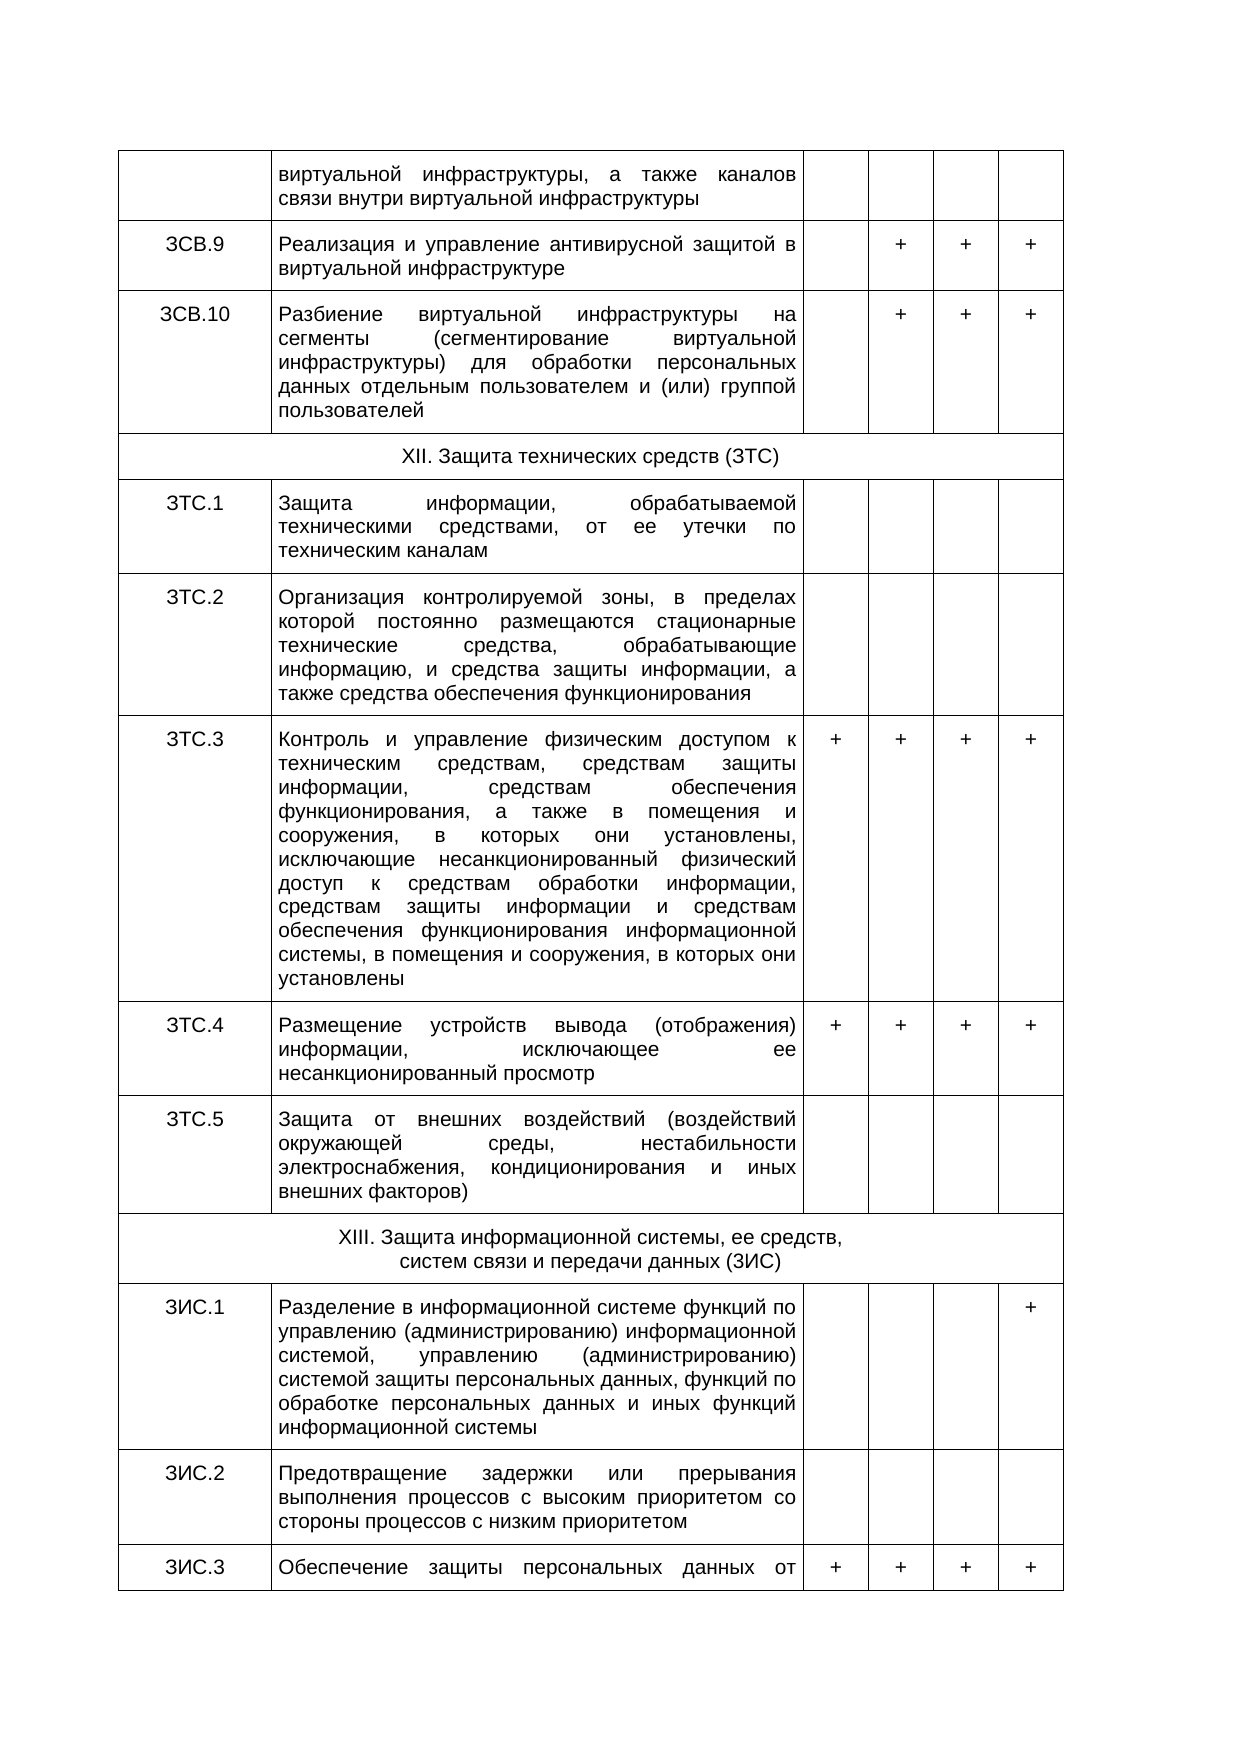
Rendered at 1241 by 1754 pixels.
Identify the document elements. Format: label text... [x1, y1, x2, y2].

table_cell [804, 221, 868, 290]
table_cell + [999, 291, 1063, 432]
table_cell + [999, 221, 1063, 290]
table_cell ЗСВ.9 [119, 221, 271, 290]
table_cell Разделение в информационной системе функций по управлению (администрированию) информационной системой, управлению (администрированию) системой защиты персональных данных, функций по обработке персональных данных и иных функций информационной системы [272, 1284, 803, 1449]
table_cell + [934, 291, 998, 432]
table_cell + [999, 1284, 1063, 1449]
table_cell Организация контролируемой зоны, в пределах которой постоянно размещаются стационарные технические средства, обрабатывающие информацию, и средства защиты информации, а также средства обеспечения функционирования [272, 574, 803, 715]
table_cell ЗИС.1 [119, 1284, 271, 1449]
table_cell [869, 151, 933, 220]
table_cell [934, 1284, 998, 1449]
table_cell Предотвращение задержки или прерывания выполнения процессов с высоким приоритетом со стороны процессов с низким приоритетом [272, 1450, 803, 1543]
table_cell + [869, 716, 933, 1001]
table_cell + [999, 1002, 1063, 1095]
table_cell ЗТС.4 [119, 1002, 271, 1095]
table_cell ЗТС.2 [119, 574, 271, 715]
table_cell + [804, 1002, 868, 1095]
table_cell + [934, 1545, 998, 1590]
table_cell Реализация и управление антивирусной защитой в виртуальной инфраструктуре [272, 221, 803, 290]
table_cell + [934, 716, 998, 1001]
table_cell [119, 151, 271, 220]
table_cell [804, 480, 868, 573]
table_cell + [869, 291, 933, 432]
table_cell ЗТС.5 [119, 1096, 271, 1213]
table_cell [934, 480, 998, 573]
table_cell [804, 574, 868, 715]
table_cell [999, 151, 1063, 220]
table_cell [934, 574, 998, 715]
table_cell ЗТС.3 [119, 716, 271, 1001]
table_cell + [934, 221, 998, 290]
table_cell Размещение устройств вывода (отображения) информации, исключающее ее несанкционированный просмотр [272, 1002, 803, 1095]
table_cell XII. Защита технических средств (ЗТС) [119, 434, 1063, 479]
table_cell ЗТС.1 [119, 480, 271, 573]
table_cell + [934, 1002, 998, 1095]
table_cell [804, 151, 868, 220]
table_cell [934, 151, 998, 220]
table_cell + [999, 1545, 1063, 1590]
table_cell [869, 1284, 933, 1449]
table_cell + [804, 716, 868, 1001]
table_cell [999, 1450, 1063, 1543]
table_cell Обеспечение защиты персональных данных от [272, 1545, 803, 1590]
table_cell [999, 1096, 1063, 1213]
table_cell + [999, 716, 1063, 1001]
table_cell [804, 1284, 868, 1449]
table_cell ЗИС.3 [119, 1545, 271, 1590]
table_cell Разбиение виртуальной инфраструктуры на сегменты (сегментирование виртуальной инфраструктуры) для обработки персональных данных отдельным пользователем и (или) группой пользователей [272, 291, 803, 432]
table_cell [869, 1450, 933, 1543]
table_cell виртуальной инфраструктуры, а также каналов связи внутри виртуальной инфраструктуры [272, 151, 803, 220]
table_cell [804, 1096, 868, 1213]
table_cell [999, 480, 1063, 573]
table_cell + [869, 221, 933, 290]
table_cell XIII. Защита информационной системы, ее средств, систем связи и передачи данных (3ИС) [119, 1214, 1063, 1283]
table_cell [999, 574, 1063, 715]
table_cell [869, 1096, 933, 1213]
table_cell [934, 1450, 998, 1543]
table_cell Защита информации, обрабатываемой техническими средствами, от ее утечки по техническим каналам [272, 480, 803, 573]
table_cell + [869, 1002, 933, 1095]
table_cell [804, 291, 868, 432]
table_cell [804, 1450, 868, 1543]
table_cell [869, 574, 933, 715]
table_cell ЗСВ.10 [119, 291, 271, 432]
table_cell ЗИС.2 [119, 1450, 271, 1543]
table_cell + [869, 1545, 933, 1590]
table_cell [934, 1096, 998, 1213]
table_cell Защита от внешних воздействий (воздействий окружающей среды, нестабильности электроснабжения, кондиционирования и иных внешних факторов) [272, 1096, 803, 1213]
table_cell + [804, 1545, 868, 1590]
table_cell Контроль и управление физическим доступом к техническим средствам, средствам защиты информации, средствам обеспечения функционирования, а также в помещения и сооружения, в которых они установлены, исключающие несанкционированный физический доступ к средствам обработки информации, средствам защиты информации и средствам обеспечения функционирования информационной системы, в помещения и сооружения, в которых они установлены [272, 716, 803, 1001]
table_cell [869, 480, 933, 573]
